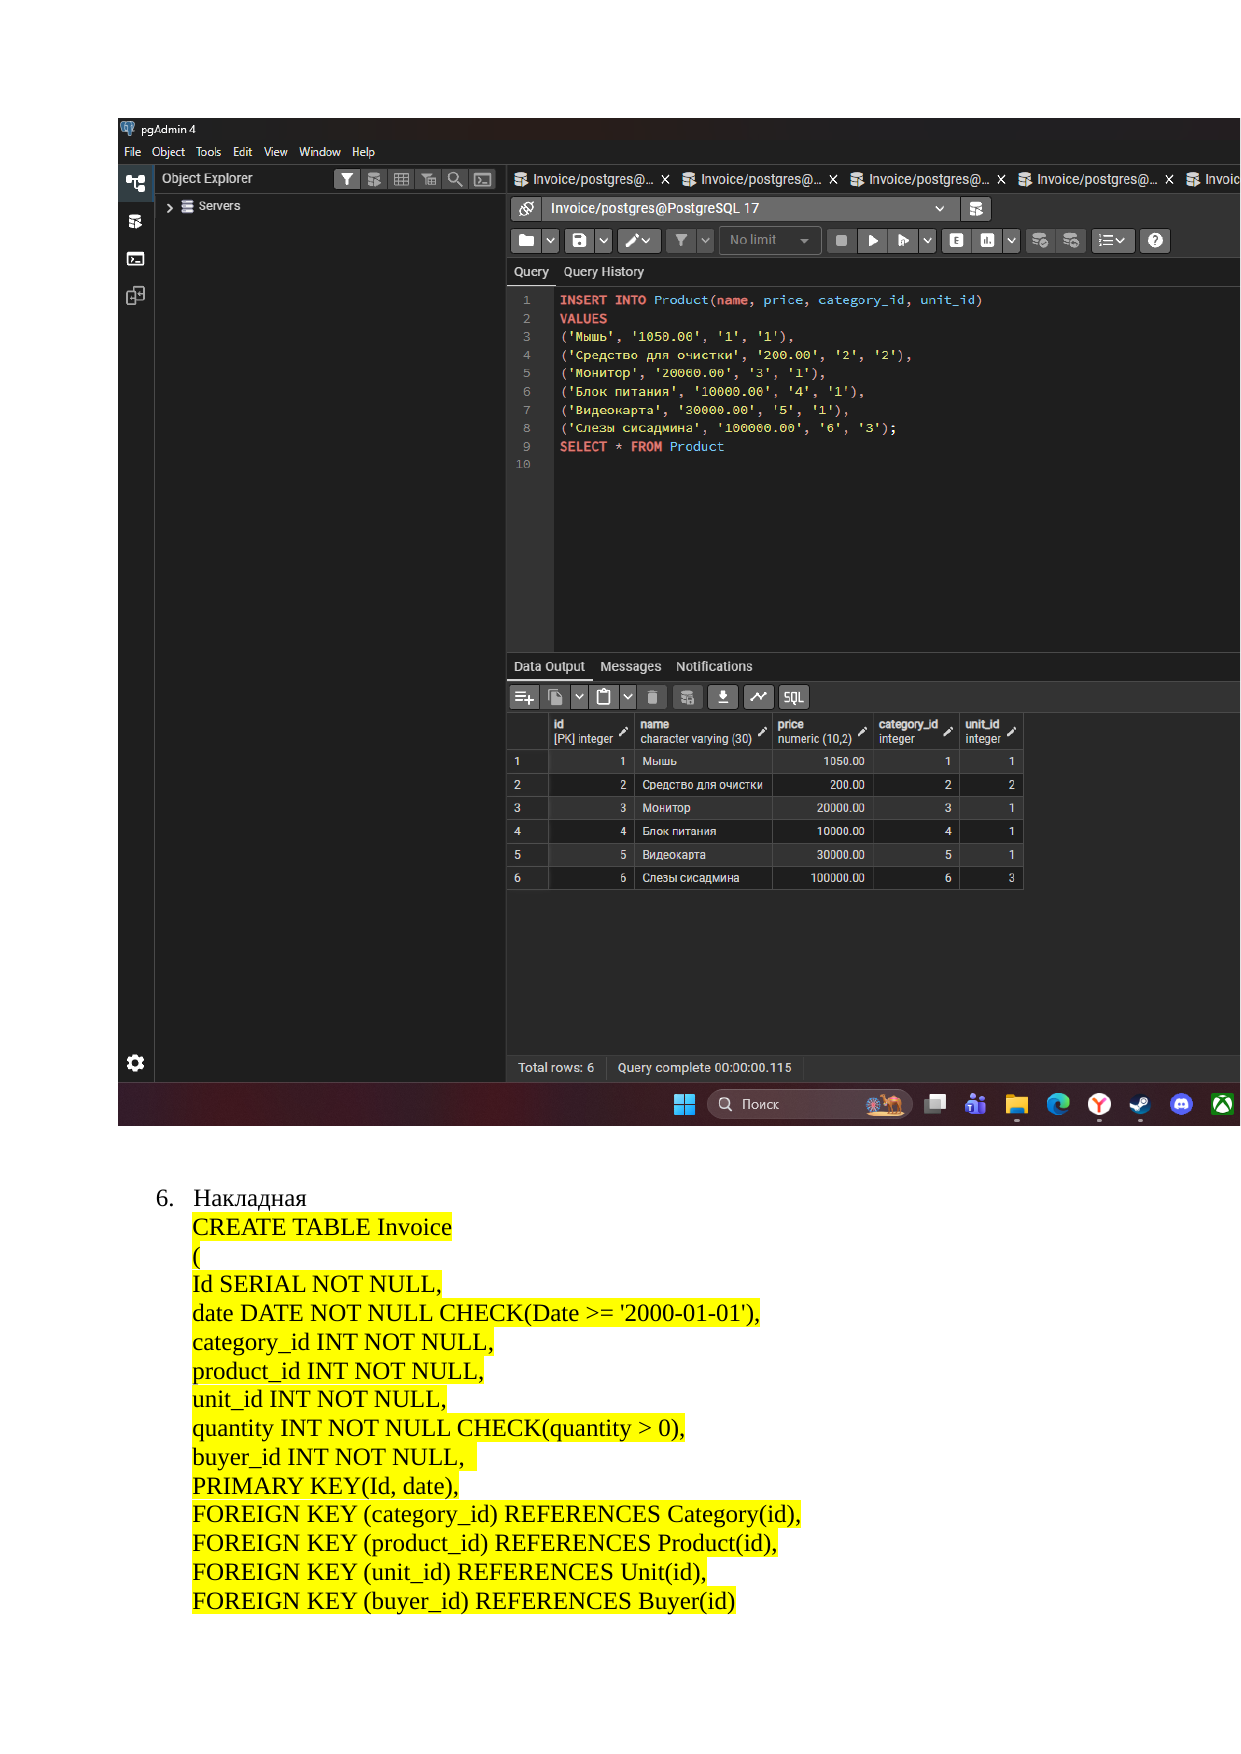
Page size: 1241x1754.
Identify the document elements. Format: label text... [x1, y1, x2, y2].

text Id SERIAL NOT NULL, [118, 1269, 1122, 1298]
list Накладная [156, 1183, 1122, 1212]
text FOREIGN KEY (unit_id) REFERENCES Unit(id), [118, 1557, 1122, 1586]
text FOREIGN KEY (category_id) REFERENCES Category(id), [118, 1499, 1122, 1528]
text quantity INT NOT NULL CHECK(quantity > 0), [118, 1413, 1122, 1442]
text ( [118, 1241, 1122, 1269]
text buyer_id INT NOT NULL, [118, 1442, 1122, 1471]
text product_id INT NOT NULL, [118, 1356, 1122, 1384]
text PRIMARY KEY(Id, date), [118, 1471, 1122, 1499]
text unit_id INT NOT NULL, [118, 1384, 1122, 1413]
text CREATE TABLE Invoice [118, 1212, 1122, 1241]
text FOREIGN KEY (product_id) REFERENCES Product(id), [118, 1528, 1122, 1557]
text FOREIGN KEY (buyer_id) REFERENCES Buyer(id) [118, 1586, 1122, 1614]
text category_id INT NOT NULL, [118, 1327, 1122, 1356]
text date DATE NOT NULL CHECK(Date >= '2000-01-01'), [118, 1298, 1122, 1327]
